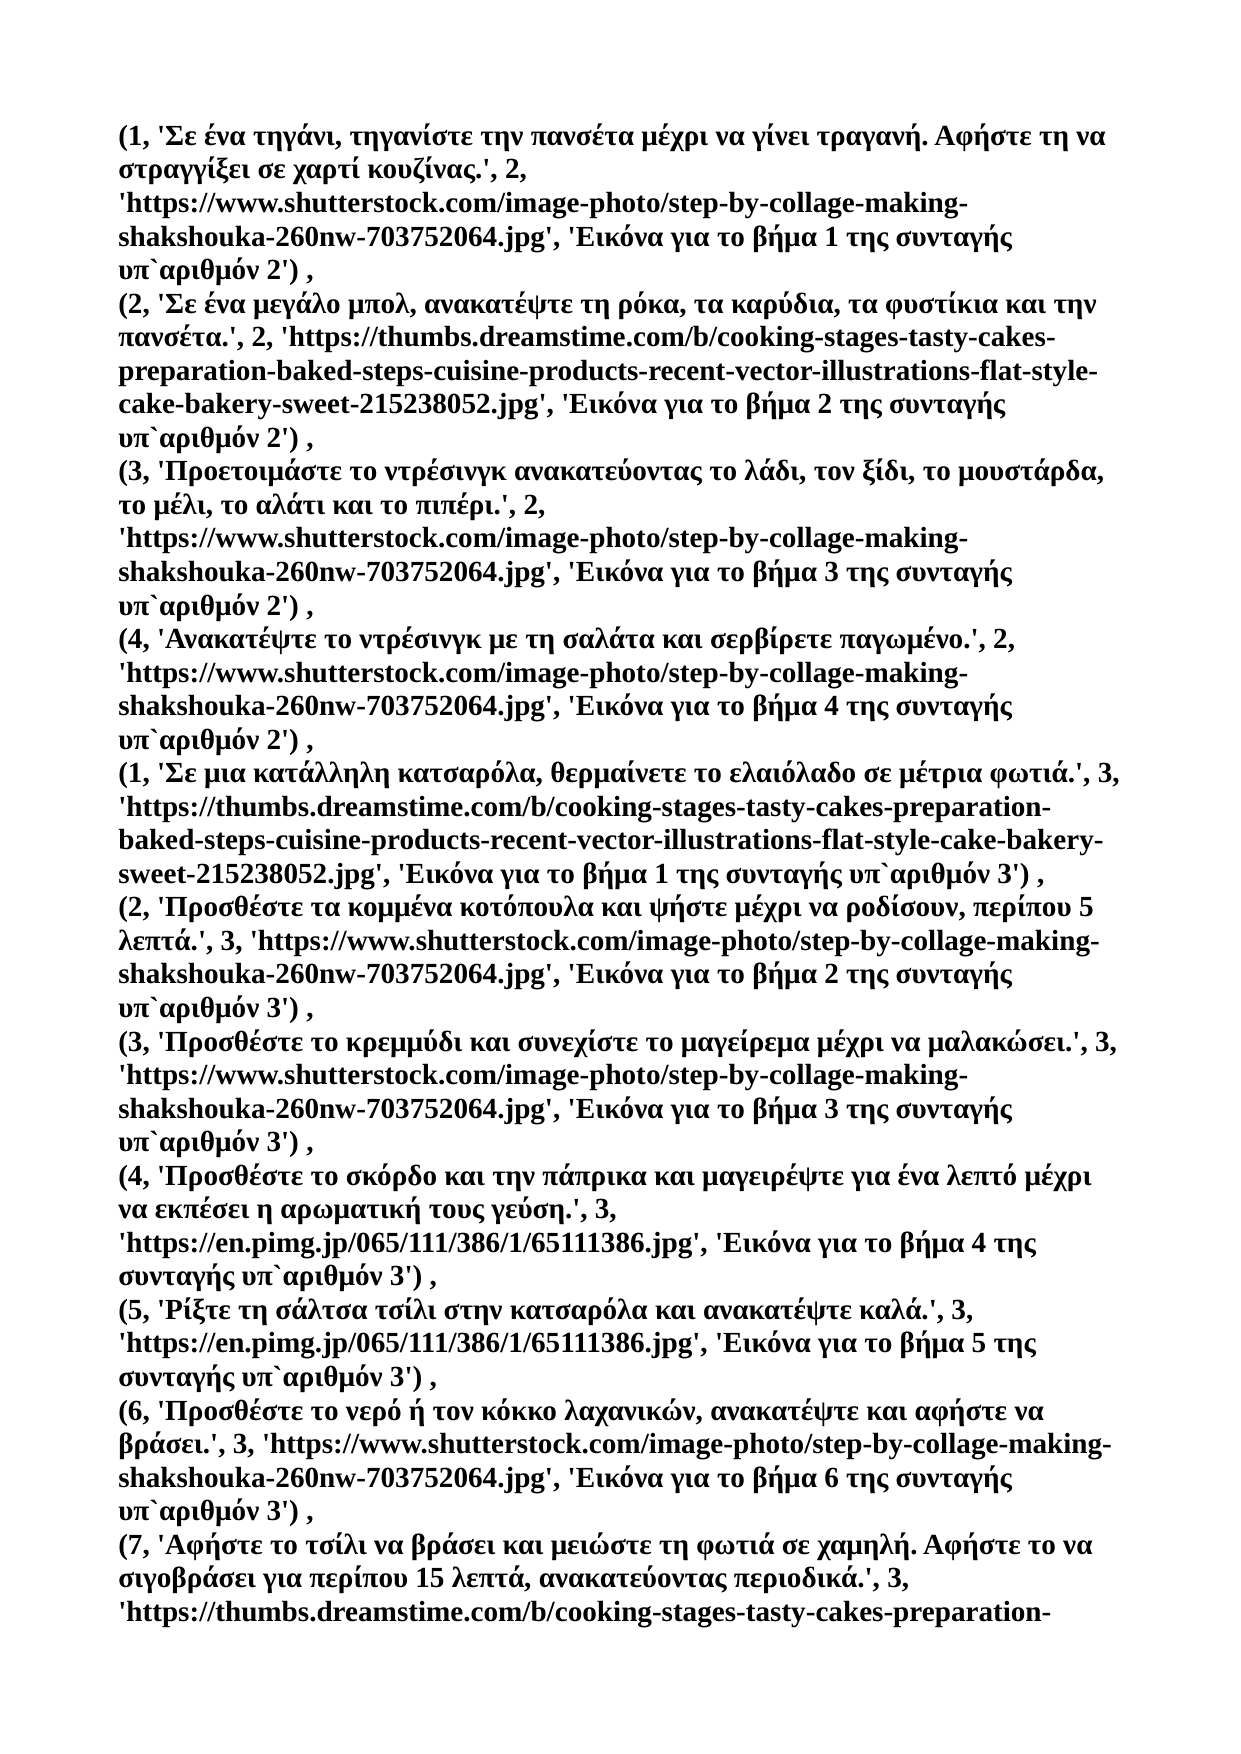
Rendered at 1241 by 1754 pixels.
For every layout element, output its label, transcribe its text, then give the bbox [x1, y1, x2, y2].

text (2, 'Προσθέστε τα κομμένα κοτόπουλα και ψήστε μέχρι να ροδίσουν, περίπου 5 λεπτά.', 3, 'https://www.shutterstock.com/image-photo/step-by-collage-making-shakshouka-260nw-703752064.jpg', 'Εικόνα για το βήμα 2 της συνταγής υπ`αριθμόν 3') , [118, 889, 1122, 1024]
text (7, 'Αφήστε το τσίλι να βράσει και μειώστε τη φωτιά σε χαμηλή. Αφήστε το να σιγοβράσει για περίπου 15 λεπτά, ανακατεύοντας περιοδικά.', 3, 'https://thumbs.dreamstime.com/b/cooking-stages-tasty-cakes-preparation- [118, 1527, 1122, 1627]
text (2, 'Σε ένα μεγάλο μπολ, ανακατέψτε τη ρόκα, τα καρύδια, τα φυστίκια και την πανσέτα.', 2, 'https://thumbs.dreamstime.com/b/cooking-stages-tasty-cakes-preparation-baked-steps-cuisine-products-recent-vector-illustrations-flat-style-cake-bakery-sweet-215238052.jpg', 'Εικόνα για το βήμα 2 της συνταγής υπ`αριθμόν 2') , [118, 286, 1122, 453]
text (3, 'Προσθέστε το κρεμμύδι και συνεχίστε το μαγείρεμα μέχρι να μαλακώσει.', 3, 'https://www.shutterstock.com/image-photo/step-by-collage-making-shakshouka-260nw-703752064.jpg', 'Εικόνα για το βήμα 3 της συνταγής υπ`αριθμόν 3') , [118, 1024, 1122, 1158]
text (1, 'Σε ένα τηγάνι, τηγανίστε την πανσέτα μέχρι να γίνει τραγανή. Αφήστε τη να στραγγίξει σε χαρτί κουζίνας.', 2, 'https://www.shutterstock.com/image-photo/step-by-collage-making-shakshouka-260nw-703752064.jpg', 'Εικόνα για το βήμα 1 της συνταγής υπ`αριθμόν 2') , [118, 118, 1122, 286]
text (1, 'Σε μια κατάλληλη κατσαρόλα, θερμαίνετε το ελαιόλαδο σε μέτρια φωτιά.', 3, 'https://thumbs.dreamstime.com/b/cooking-stages-tasty-cakes-preparation-baked-steps-cuisine-products-recent-vector-illustrations-flat-style-cake-bakery-sweet-215238052.jpg', 'Εικόνα για το βήμα 1 της συνταγής υπ`αριθμόν 3') , [118, 755, 1122, 889]
text (4, 'Ανακατέψτε το ντρέσινγκ με τη σαλάτα και σερβίρετε παγωμένο.', 2, 'https://www.shutterstock.com/image-photo/step-by-collage-making-shakshouka-260nw-703752064.jpg', 'Εικόνα για το βήμα 4 της συνταγής υπ`αριθμόν 2') , [118, 621, 1122, 755]
text (4, 'Προσθέστε το σκόρδο και την πάπρικα και μαγειρέψτε για ένα λεπτό μέχρι να εκπέσει η αρωματική τους γεύση.', 3, 'https://en.pimg.jp/065/111/386/1/65111386.jpg', 'Εικόνα για το βήμα 4 της συνταγής υπ`αριθμόν 3') , [118, 1158, 1122, 1292]
text (6, 'Προσθέστε το νερό ή τον κόκκο λαχανικών, ανακατέψτε και αφήστε να βράσει.', 3, 'https://www.shutterstock.com/image-photo/step-by-collage-making-shakshouka-260nw-703752064.jpg', 'Εικόνα για το βήμα 6 της συνταγής υπ`αριθμόν 3') , [118, 1393, 1122, 1527]
text (3, 'Προετοιμάστε το ντρέσινγκ ανακατεύοντας το λάδι, τον ξίδι, το μουστάρδα, το μέλι, το αλάτι και το πιπέρι.', 2, 'https://www.shutterstock.com/image-photo/step-by-collage-making-shakshouka-260nw-703752064.jpg', 'Εικόνα για το βήμα 3 της συνταγής υπ`αριθμόν 2') , [118, 453, 1122, 621]
text (5, 'Ρίξτε τη σάλτσα τσίλι στην κατσαρόλα και ανακατέψτε καλά.', 3, 'https://en.pimg.jp/065/111/386/1/65111386.jpg', 'Εικόνα για το βήμα 5 της συνταγής υπ`αριθμόν 3') , [118, 1292, 1122, 1393]
